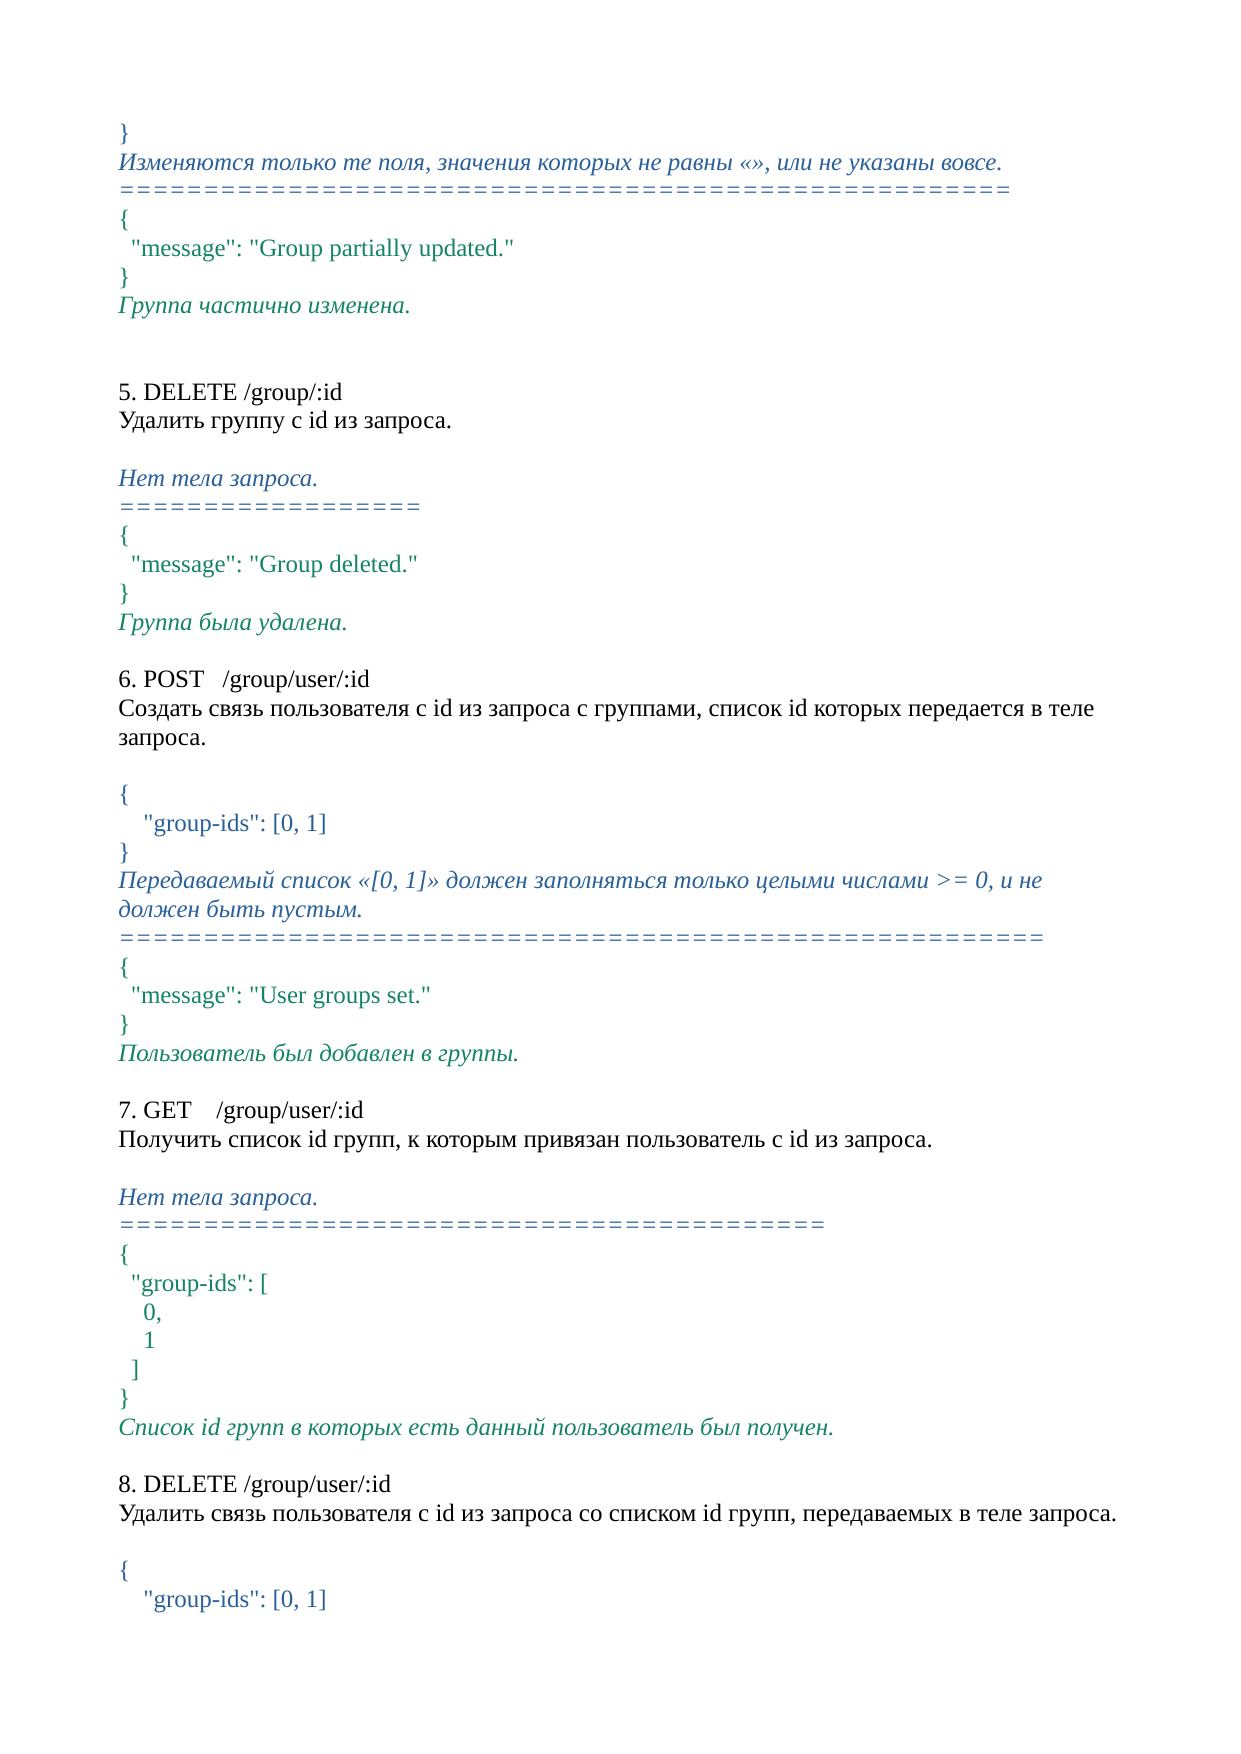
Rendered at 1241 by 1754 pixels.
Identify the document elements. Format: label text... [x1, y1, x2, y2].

text } [118, 1383, 1122, 1412]
text } [118, 837, 1122, 866]
text Нет тела запроса. [118, 1182, 1122, 1211]
text Нет тела запроса. [118, 463, 1122, 492]
text { [118, 952, 1122, 981]
text Пользователь был добавлен в группы. [118, 1038, 1122, 1067]
text { [118, 521, 1122, 549]
text { [118, 204, 1122, 233]
text Удалить связь пользователя с id из запроса со списком id групп, передаваемых в теле запроса. [118, 1498, 1122, 1527]
text } [118, 1009, 1122, 1038]
text Список id групп в которых есть данный пользователь был получен. [118, 1412, 1122, 1441]
text "group-ids": [ [118, 1268, 1122, 1297]
text } [118, 262, 1122, 291]
text ===================================================== [118, 176, 1122, 204]
text ========================================== [118, 1211, 1122, 1239]
text Группа была удалена. [118, 607, 1122, 636]
text Передаваемый список «[0, 1]» должен заполняться только целыми числами >= 0, и не должен быть пустым. [118, 866, 1122, 923]
text "group-ids": [0, 1] [118, 1584, 1122, 1613]
text "message": "User groups set." [118, 981, 1122, 1009]
text Группа частично изменена. [118, 291, 1122, 319]
text "message": "Group partially updated." [118, 233, 1122, 262]
text { [118, 1556, 1122, 1584]
text ======================================================= [118, 923, 1122, 952]
text { [118, 779, 1122, 808]
text Получить список id групп, к которым привязан пользователь с id из запроса. [118, 1124, 1122, 1153]
text 8. DELETE /group/user/:id [118, 1469, 1122, 1498]
text Изменяются только те поля, значения которых не равны «», или не указаны вовсе. [118, 147, 1122, 176]
text ================== [118, 492, 1122, 521]
text 0, [118, 1297, 1122, 1326]
text Создать связь пользователя с id из запроса с группами, список id которых передается в теле запроса. [118, 693, 1122, 751]
text } [118, 118, 1122, 147]
text 5. DELETE /group/:id [118, 377, 1122, 406]
text ] [118, 1354, 1122, 1383]
text } [118, 578, 1122, 607]
text "message": "Group deleted." [118, 549, 1122, 578]
text { [118, 1239, 1122, 1268]
text "group-ids": [0, 1] [118, 808, 1122, 837]
text Удалить группу c id из запроса. [118, 406, 1122, 434]
text 7. GET /group/user/:id [118, 1096, 1122, 1124]
text 1 [118, 1326, 1122, 1354]
text 6. POST /group/user/:id [118, 664, 1122, 693]
